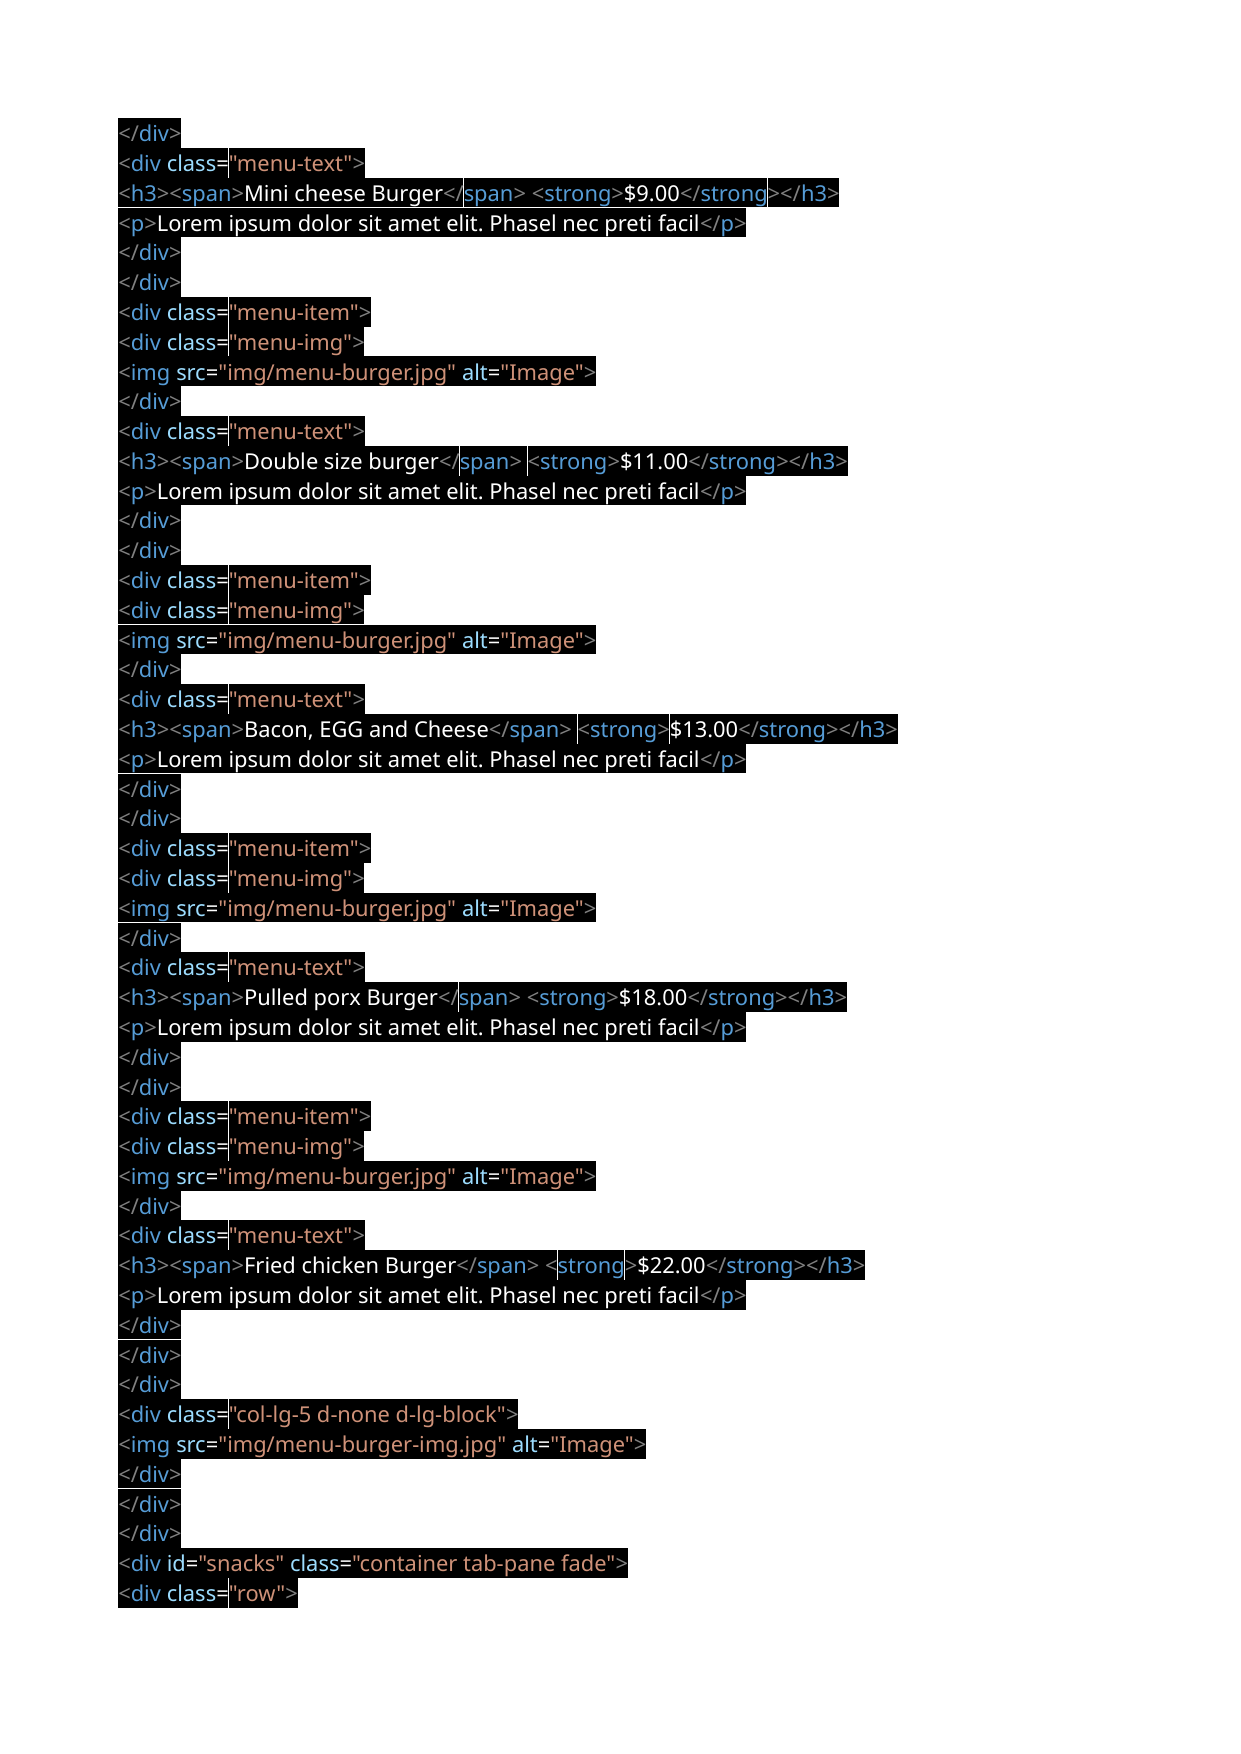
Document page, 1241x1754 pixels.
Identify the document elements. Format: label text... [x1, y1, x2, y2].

text <img src="img/menu-burger.jpg" alt="Image"> [118, 1161, 1122, 1191]
text <p>Lorem ipsum dolor sit amet elit. Phasel nec preti facil</p> [118, 1280, 1122, 1310]
text </div> [118, 267, 1122, 297]
text </div> [118, 654, 1122, 684]
text <div id="snacks" class="container tab-pane fade"> [118, 1548, 1122, 1578]
text </div> [118, 118, 1122, 148]
text </div> [118, 922, 1122, 952]
text <div class="menu-text"> [118, 952, 1122, 982]
text </div> [118, 1310, 1122, 1339]
text </div> [118, 1488, 1122, 1518]
text <div class="menu-item"> [118, 297, 1122, 327]
text </div> [118, 237, 1122, 267]
text <h3><span>Mini cheese Burger</span> <strong>$9.00</strong></h3> [118, 178, 1122, 207]
text <div class="menu-text"> [118, 148, 1122, 178]
text <div class="menu-img"> [118, 1131, 1122, 1161]
text </div> [118, 1042, 1122, 1071]
text <img src="img/menu-burger-img.jpg" alt="Image"> [118, 1429, 1122, 1459]
text <p>Lorem ipsum dolor sit amet elit. Phasel nec preti facil</p> [118, 207, 1122, 237]
text <div class="menu-img"> [118, 595, 1122, 624]
text <h3><span>Bacon, EGG and Cheese</span> <strong>$13.00</strong></h3> [118, 714, 1122, 744]
text <div class="menu-item"> [118, 1101, 1122, 1131]
text </div> [118, 505, 1122, 535]
text <h3><span>Pulled porx Burger</span> <strong>$18.00</strong></h3> [118, 982, 1122, 1012]
text <div class="menu-item"> [118, 833, 1122, 863]
text </div> [118, 1071, 1122, 1101]
text </div> [118, 1459, 1122, 1488]
text <div class="menu-img"> [118, 327, 1122, 356]
text <div class="menu-img"> [118, 863, 1122, 893]
text </div> [118, 803, 1122, 833]
text </div> [118, 386, 1122, 416]
text <p>Lorem ipsum dolor sit amet elit. Phasel nec preti facil</p> [118, 476, 1122, 505]
text </div> [118, 535, 1122, 565]
text </div> [118, 1518, 1122, 1548]
text </div> [118, 1339, 1122, 1369]
text </div> [118, 773, 1122, 803]
text <h3><span>Fried chicken Burger</span> <strong>$22.00</strong></h3> [118, 1250, 1122, 1280]
text <p>Lorem ipsum dolor sit amet elit. Phasel nec preti facil</p> [118, 1012, 1122, 1042]
text <img src="img/menu-burger.jpg" alt="Image"> [118, 893, 1122, 922]
text <div class="menu-text"> [118, 1220, 1122, 1250]
text <h3><span>Double size burger</span> <strong>$11.00</strong></h3> [118, 446, 1122, 476]
text <div class="menu-item"> [118, 565, 1122, 595]
text </div> [118, 1369, 1122, 1399]
text <p>Lorem ipsum dolor sit amet elit. Phasel nec preti facil</p> [118, 744, 1122, 773]
text <img src="img/menu-burger.jpg" alt="Image"> [118, 356, 1122, 386]
text <div class="menu-text"> [118, 416, 1122, 446]
text <div class="col-lg-5 d-none d-lg-block"> [118, 1399, 1122, 1429]
text <img src="img/menu-burger.jpg" alt="Image"> [118, 624, 1122, 654]
text <div class="row"> [118, 1578, 1122, 1608]
text <div class="menu-text"> [118, 684, 1122, 714]
text </div> [118, 1191, 1122, 1220]
